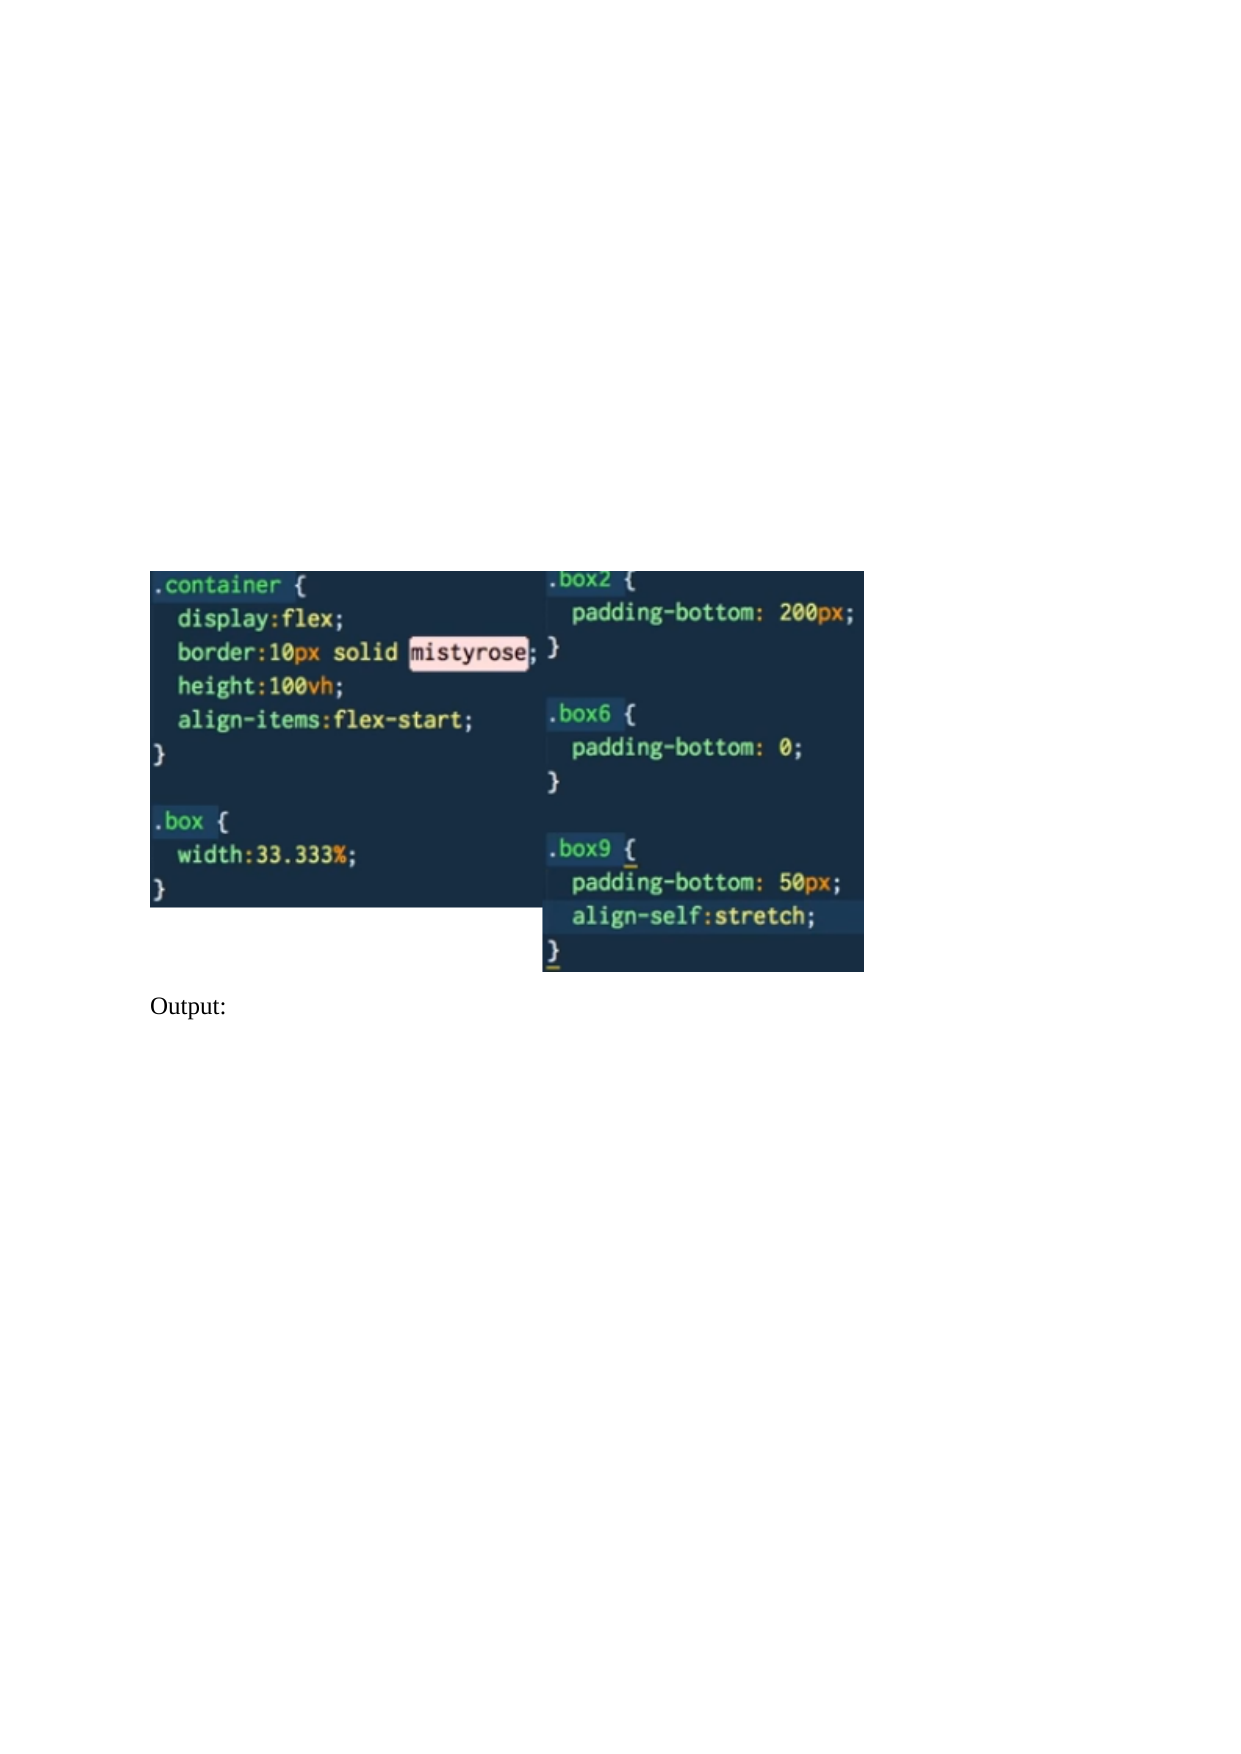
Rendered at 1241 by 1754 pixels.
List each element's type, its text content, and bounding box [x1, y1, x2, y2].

picture [150, 571, 864, 972]
text Output: [150, 991, 1090, 1019]
